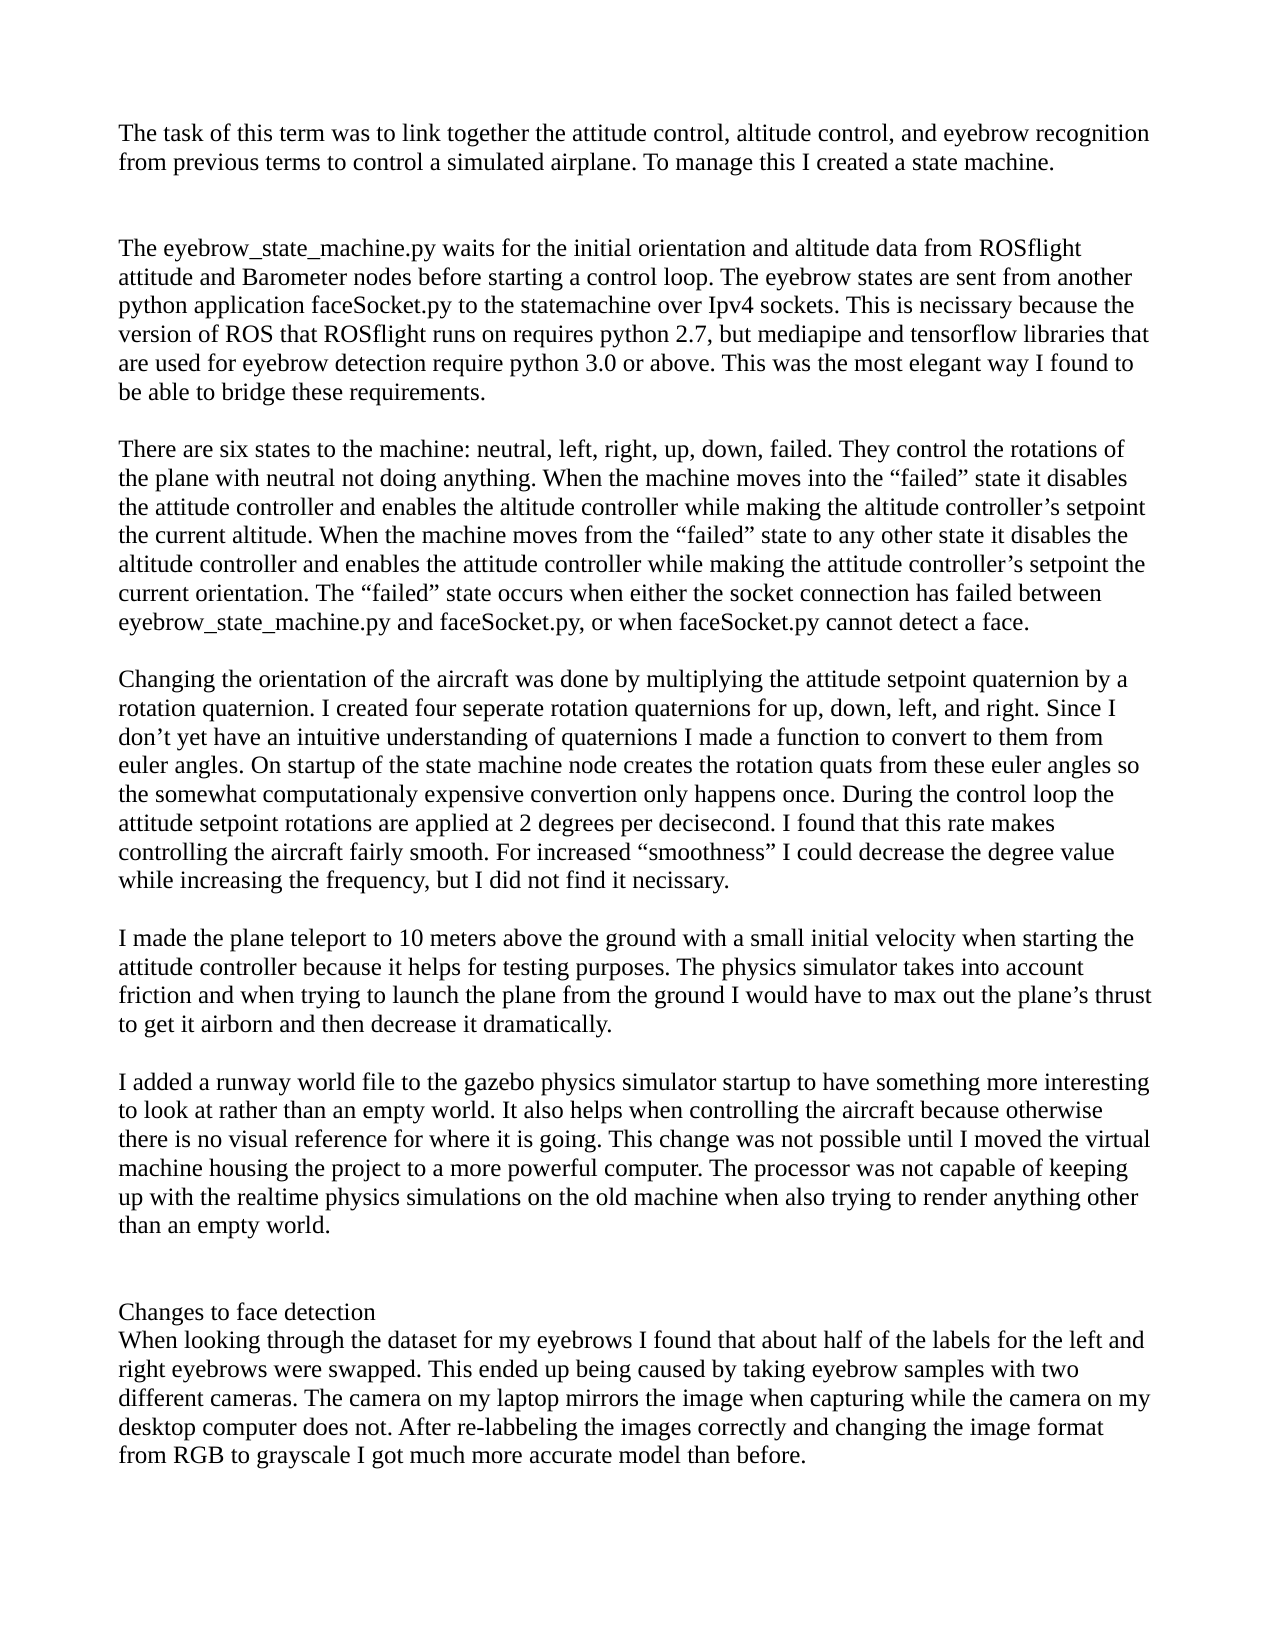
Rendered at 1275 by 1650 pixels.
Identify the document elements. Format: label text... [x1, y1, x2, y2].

text There are six states to the machine: neutral, left, right, up, down, failed. They control the rotations of the plane with neutral not doing anything. When the machine moves into the “failed” state it disables the attitude controller and enables the altitude controller while making the altitude controller’s setpoint the current altitude. When the machine moves from the “failed” state to any other state it disables the altitude controller and enables the attitude controller while making the attitude controller’s setpoint the current orientation. The “failed” state occurs when either the socket connection has failed between eyebrow_state_machine.py and faceSocket.py, or when faceSocket.py cannot detect a face. [118, 434, 1157, 636]
text The eyebrow_state_machine.py waits for the initial orientation and altitude data from ROSflight attitude and Barometer nodes before starting a control loop. The eyebrow states are sent from another python application faceSocket.py to the statemachine over Ipv4 sockets. This is necissary because the version of ROS that ROSflight runs on requires python 2.7, but mediapipe and tensorflow libraries that are used for eyebrow detection require python 3.0 or above. This was the most elegant way I found to be able to bridge these requirements. [118, 233, 1157, 406]
text Changing the orientation of the aircraft was done by multiplying the attitude setpoint quaternion by a rotation quaternion. I created four seperate rotation quaternions for up, down, left, and right. Since I don’t yet have an intuitive understanding of quaternions I made a function to convert to them from euler angles. On startup of the state machine node creates the rotation quats from these euler angles so the somewhat computationaly expensive convertion only happens once. During the control loop the attitude setpoint rotations are applied at 2 degrees per decisecond. I found that this rate makes controlling the aircraft fairly smooth. For increased “smoothness” I could decrease the degree value while increasing the frequency, but I did not find it necissary. [118, 664, 1157, 894]
text When looking through the dataset for my eyebrows I found that about half of the labels for the left and right eyebrows were swapped. This ended up being caused by taking eyebrow samples with two different cameras. The camera on my laptop mirrors the image when capturing while the camera on my desktop computer does not. After re-labbeling the images correctly and changing the image format from RGB to grayscale I got much more accurate model than before. [118, 1326, 1157, 1469]
text I added a runway world file to the gazebo physics simulator startup to have something more interesting to look at rather than an empty world. It also helps when controlling the aircraft because otherwise there is no visual reference for where it is going. This change was not possible until I moved the virtual machine housing the project to a more powerful computer. The processor was not capable of keeping up with the realtime physics simulations on the old machine when also trying to render anything other than an empty world. [118, 1067, 1157, 1239]
text The task of this term was to link together the attitude control, altitude control, and eyebrow recognition from previous terms to control a simulated airplane. To manage this I created a state machine. [118, 118, 1157, 176]
text I made the plane teleport to 10 meters above the ground with a small initial velocity when starting the attitude controller because it helps for testing purposes. The physics simulator takes into account friction and when trying to launch the plane from the ground I would have to max out the plane’s thrust to get it airborn and then decrease it dramatically. [118, 923, 1157, 1038]
text Changes to face detection [118, 1297, 1157, 1326]
